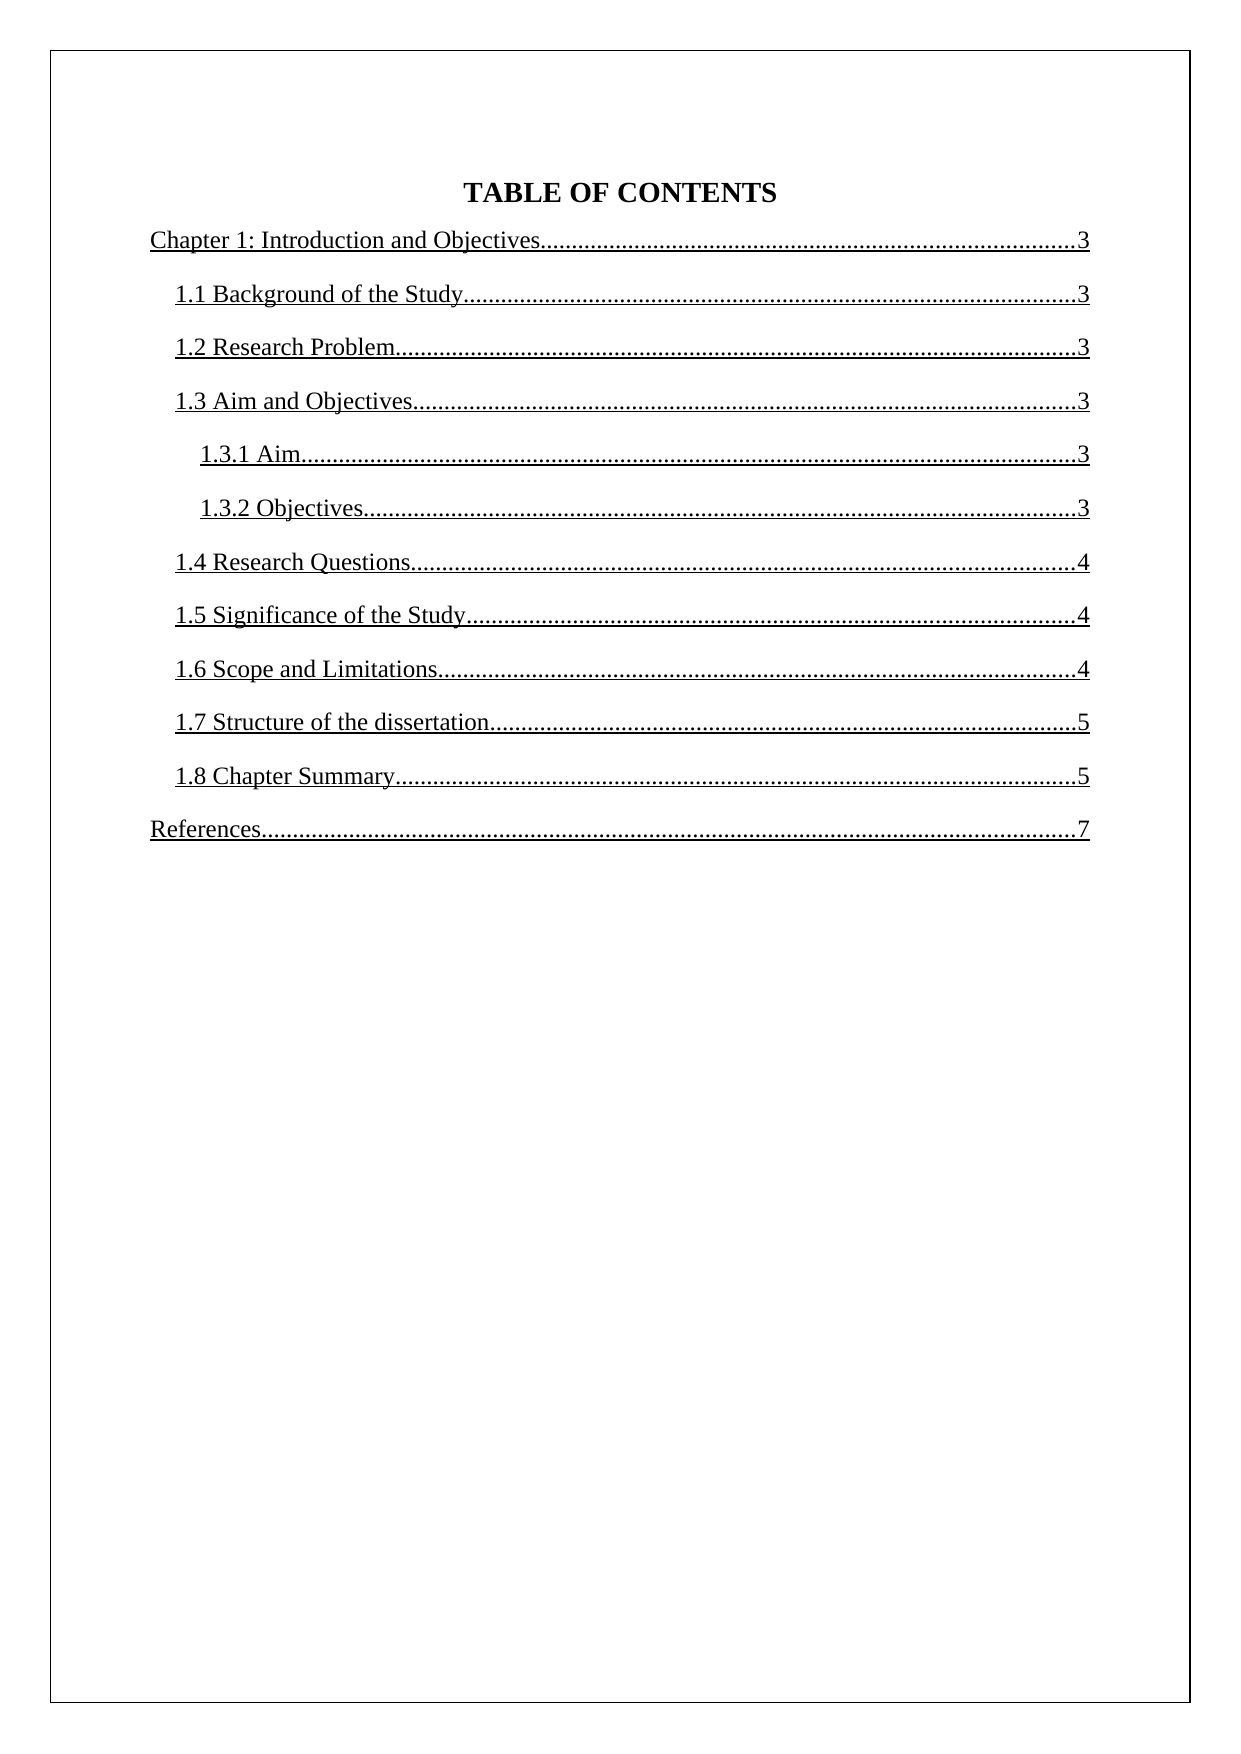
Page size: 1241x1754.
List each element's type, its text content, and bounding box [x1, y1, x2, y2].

text 1.8 Chapter Summary 5 [175, 761, 1091, 789]
text References 7 [150, 814, 1091, 843]
text 1.6 Scope and Limitations 4 [175, 654, 1091, 682]
text Chapter 1: Introduction and Objectives 3 [150, 225, 1091, 254]
text TABLE OF CONTENTS [150, 175, 1091, 208]
text 1.7 Structure of the dissertation 5 [175, 707, 1091, 736]
text 1.4 Research Questions 4 [175, 547, 1091, 575]
text 1.3.2 Objectives 3 [200, 493, 1091, 522]
text 1.3.1 Aim 3 [200, 439, 1091, 468]
text 1.1 Background of the Study 3 [175, 279, 1091, 308]
text 1.3 Aim and Objectives 3 [175, 386, 1091, 415]
text 1.2 Research Problem 3 [175, 332, 1091, 361]
text 1.5 Significance of the Study 4 [175, 600, 1091, 629]
